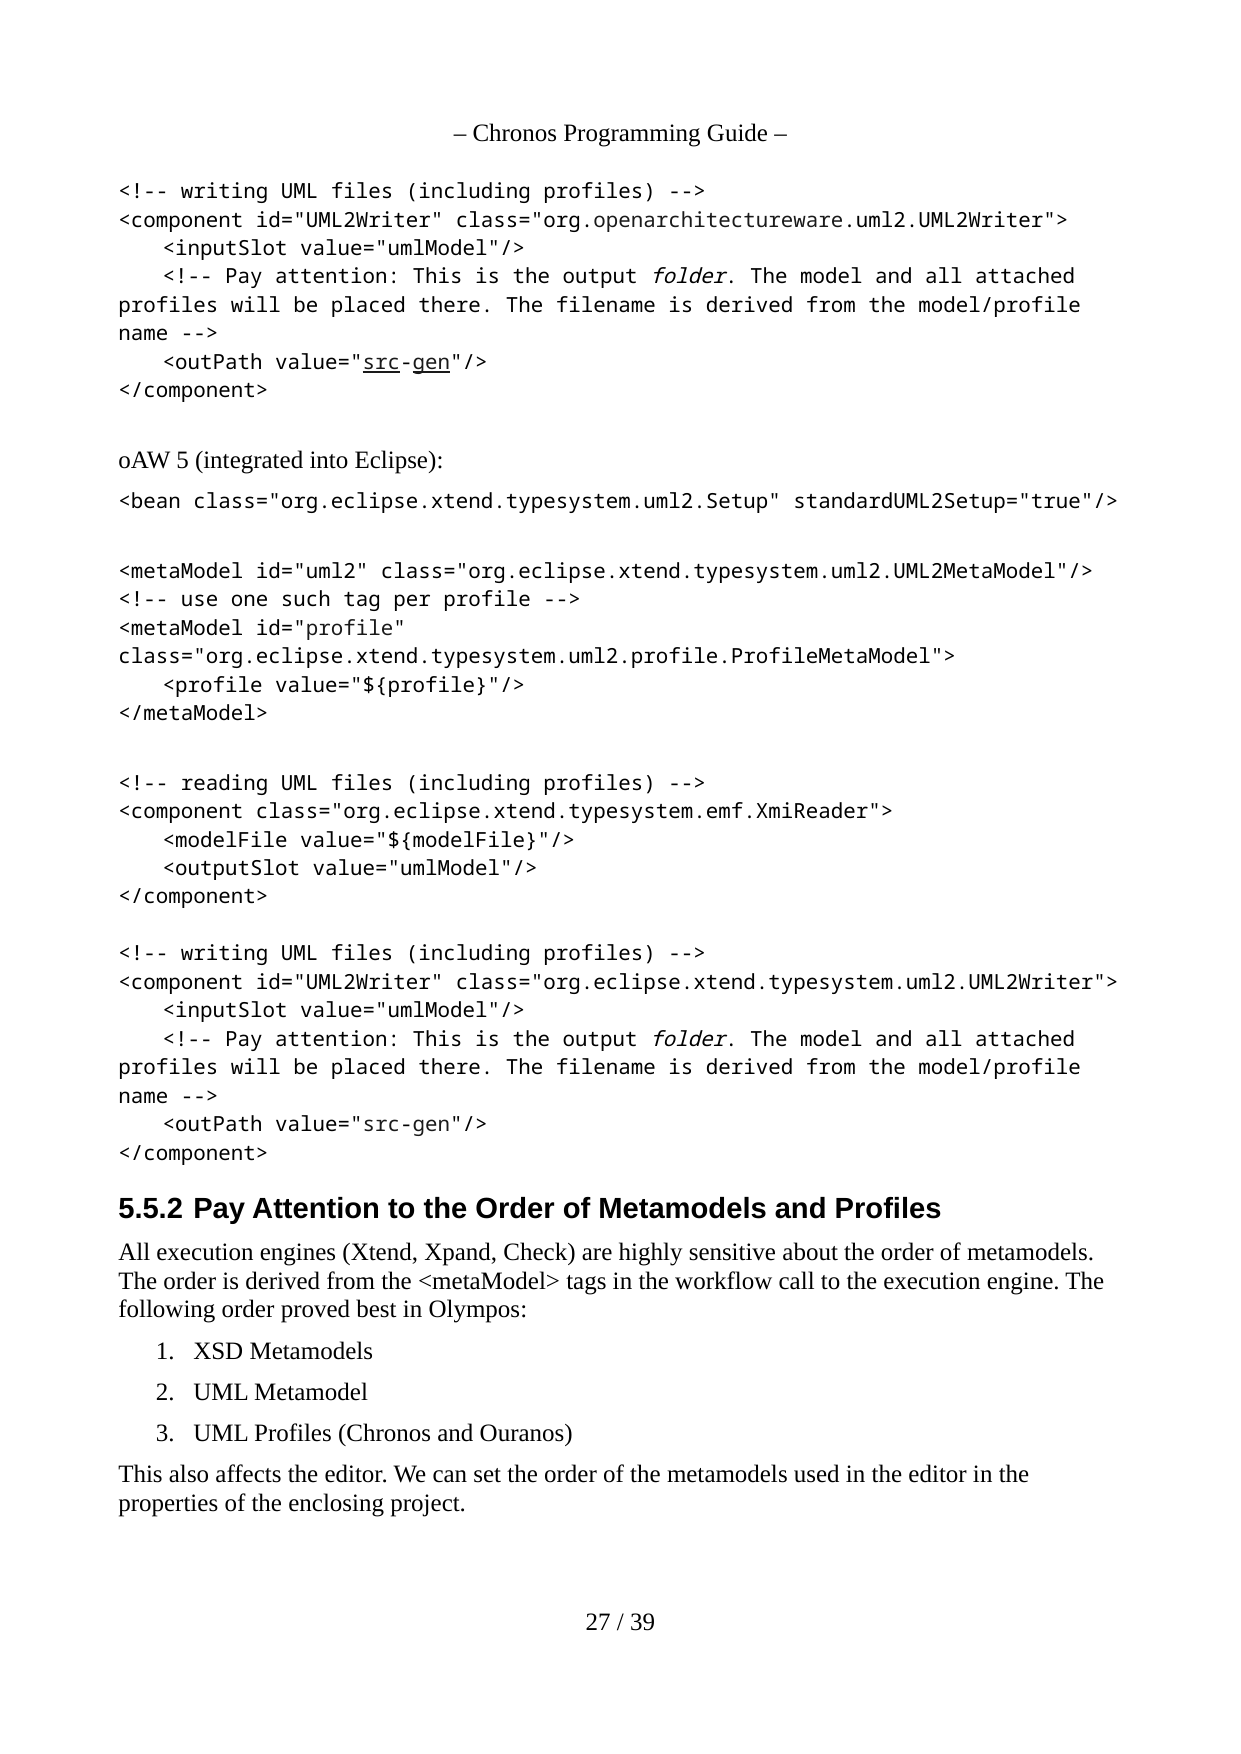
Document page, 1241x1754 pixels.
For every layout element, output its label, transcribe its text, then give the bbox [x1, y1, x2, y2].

text <!-- Pay attention: This is the output folder. The model and all attached profiles will be placed there. The filename is derived from the model/profile name --> [118, 1024, 1122, 1109]
list UML Profiles (Chronos and Ouranos) [156, 1418, 1122, 1447]
text <profile value="${profile}"/> [118, 670, 1122, 698]
text <metaModel id="uml2" class="org.eclipse.xtend.typesystem.uml2.UML2MetaModel"/> [118, 556, 1122, 584]
text </metaModel> [118, 698, 1122, 727]
text </component> [118, 375, 1122, 404]
list UML Metamodel [156, 1377, 1122, 1406]
text </component> [118, 882, 1122, 910]
text This also affects the editor. We can set the order of the metamodels used in the editor in the properties of the enclosing project. [118, 1459, 1122, 1517]
text <component class="org.eclipse.xtend.typesystem.emf.XmiReader"> [118, 796, 1122, 825]
text <!-- Pay attention: This is the output folder. The model and all attached profiles will be placed there. The filename is derived from the model/profile name --> [118, 262, 1122, 347]
text <metaModel id="profile" class="org.eclipse.xtend.typesystem.uml2.profile.ProfileMetaModel"> [118, 613, 1122, 670]
text <component id="UML2Writer" class="org.eclipse.xtend.typesystem.uml2.UML2Writer"> [118, 967, 1122, 995]
text <!-- reading UML files (including profiles) --> [118, 768, 1122, 796]
text <outputSlot value="umlModel"/> [118, 853, 1122, 882]
text All execution engines (Xtend, Xpand, Check) are highly sensitive about the order of metamodels. The order is derived from the <metaModel> tags in the workflow call to the execution engine. The following order proved best in Olympos: [118, 1237, 1122, 1323]
text <!-- writing UML files (including profiles) --> [118, 938, 1122, 967]
subtitle Pay Attention to the Order of Metamodels and Profiles [118, 1191, 1122, 1224]
text <inputSlot value="umlModel"/> [118, 995, 1122, 1024]
text <outPath value="src-gen"/> [118, 1109, 1122, 1138]
text oAW 5 (integrated into Eclipse): [118, 445, 1122, 474]
text <bean class="org.eclipse.xtend.typesystem.uml2.Setup" standardUML2Setup="true"/> [118, 486, 1122, 515]
text <!-- writing UML files (including profiles) --> [118, 176, 1122, 205]
text </component> [118, 1138, 1122, 1166]
text <inputSlot value="umlModel"/> [118, 233, 1122, 262]
text <outPath value="src-gen"/> [118, 347, 1122, 375]
text <component id="UML2Writer" class="org.openarchitectureware.uml2.UML2Writer"> [118, 205, 1122, 233]
text <modelFile value="${modelFile}"/> [118, 825, 1122, 853]
list XSD Metamodels [156, 1336, 1122, 1364]
text <!-- use one such tag per profile --> [118, 584, 1122, 613]
